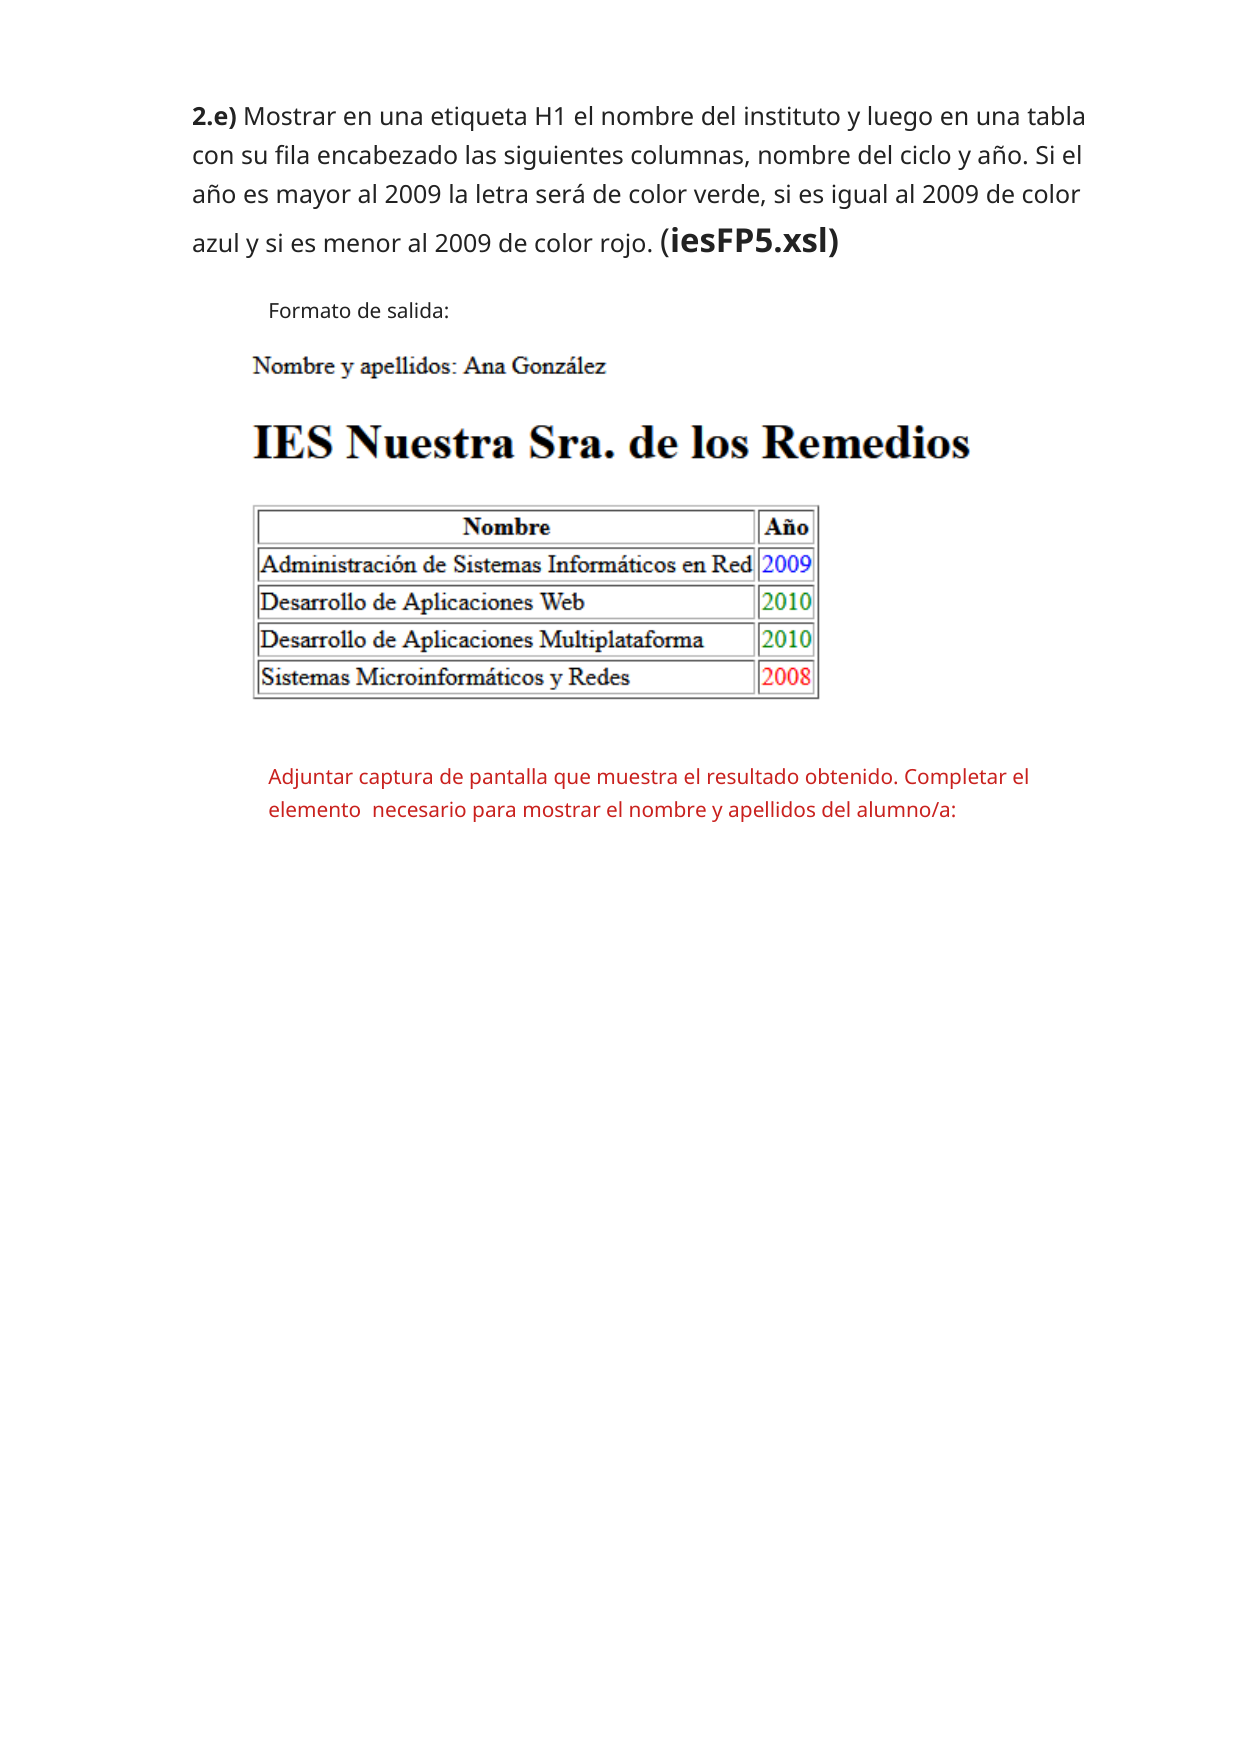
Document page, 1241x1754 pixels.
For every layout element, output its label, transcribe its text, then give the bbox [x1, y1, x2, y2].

picture [247, 349, 993, 729]
text Adjuntar captura de pantalla que muestra el resultado obtenido. Completar el elemento necesario para mostrar el nombre y apellidos del alumno/a: [268, 762, 1122, 823]
text Formato de salida: [118, 283, 1122, 328]
list 2.e) Mostrar en una etiqueta H1 el nombre del instituto y luego en una tabla con su fila encabezado las siguientes columnas, nombre del ciclo y año. Si el año es mayor al 2009 la letra será de color verde, si es igual al 2009 de color azul y si es menor al 2009 de color rojo. (iesFP5.xsl) [118, 98, 1122, 262]
